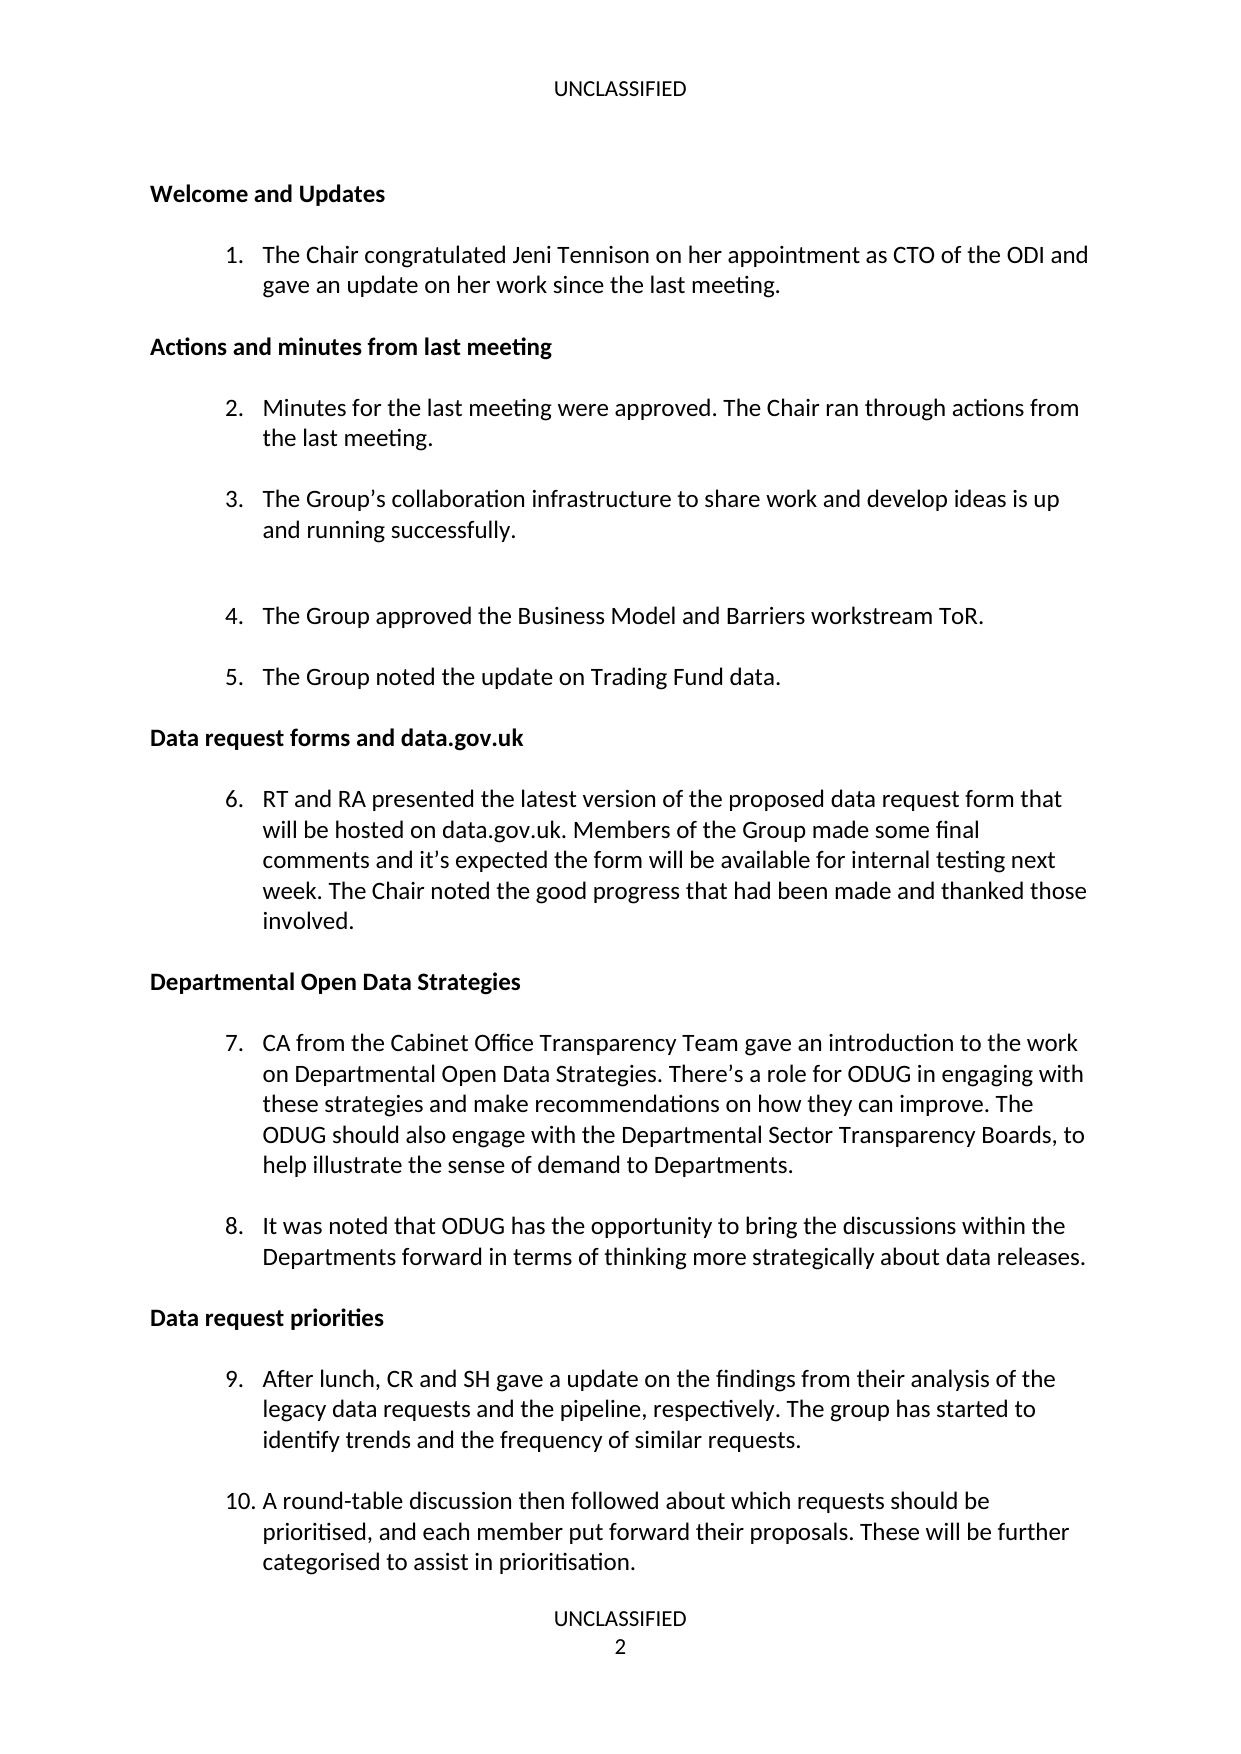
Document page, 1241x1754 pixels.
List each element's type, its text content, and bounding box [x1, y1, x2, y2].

list The Group’s collaboration infrastructure to share work and develop ideas is up and running successfully. [225, 483, 1090, 544]
list The Group approved the Business Model and Barriers workstream ToR. [225, 600, 1090, 631]
list After lunch, CR and SH gave a update on the findings from their analysis of the legacy data requests and the pipeline, respectively. The group has started to identify trends and the frequency of similar requests. [225, 1363, 1090, 1455]
text Data request priorities [150, 1302, 1090, 1333]
list It was noted that ODUG has the opportunity to bring the discussions within the Departments forward in terms of thinking more strategically about data releases. [225, 1211, 1090, 1272]
list Minutes for the last meeting were approved. The Chair ran through actions from the last meeting. [225, 392, 1090, 453]
text Departmental Open Data Strategies [150, 966, 1090, 997]
list The Group noted the update on Trading Fund data. [225, 661, 1090, 692]
text Actions and minutes from last meeting [150, 331, 1090, 361]
list RT and RA presented the latest version of the proposed data request form that will be hosted on data.gov.uk. Members of the Group made some final comments and it’s expected the form will be available for internal testing next week. The Chair noted the good progress that had been made and thanked those involved. [225, 783, 1090, 936]
text Data request forms and data.gov.uk [150, 722, 1090, 753]
list The Chair congratulated Jeni Tennison on her appointment as CTO of the ODI and gave an update on her work since the last meeting. [225, 239, 1090, 300]
text Welcome and Updates [150, 178, 1090, 208]
list CA from the Cabinet Office Transparency Team gave an introduction to the work on Departmental Open Data Strategies. There’s a role for ODUG in engaging with these strategies and make recommendations on how they can improve. The ODUG should also engage with the Departmental Sector Transparency Boards, to help illustrate the sense of demand to Departments. [225, 1027, 1090, 1180]
list A round-table discussion then followed about which requests should be prioritised, and each member put forward their proposals. These will be further categorised to assist in prioritisation. [225, 1485, 1090, 1577]
